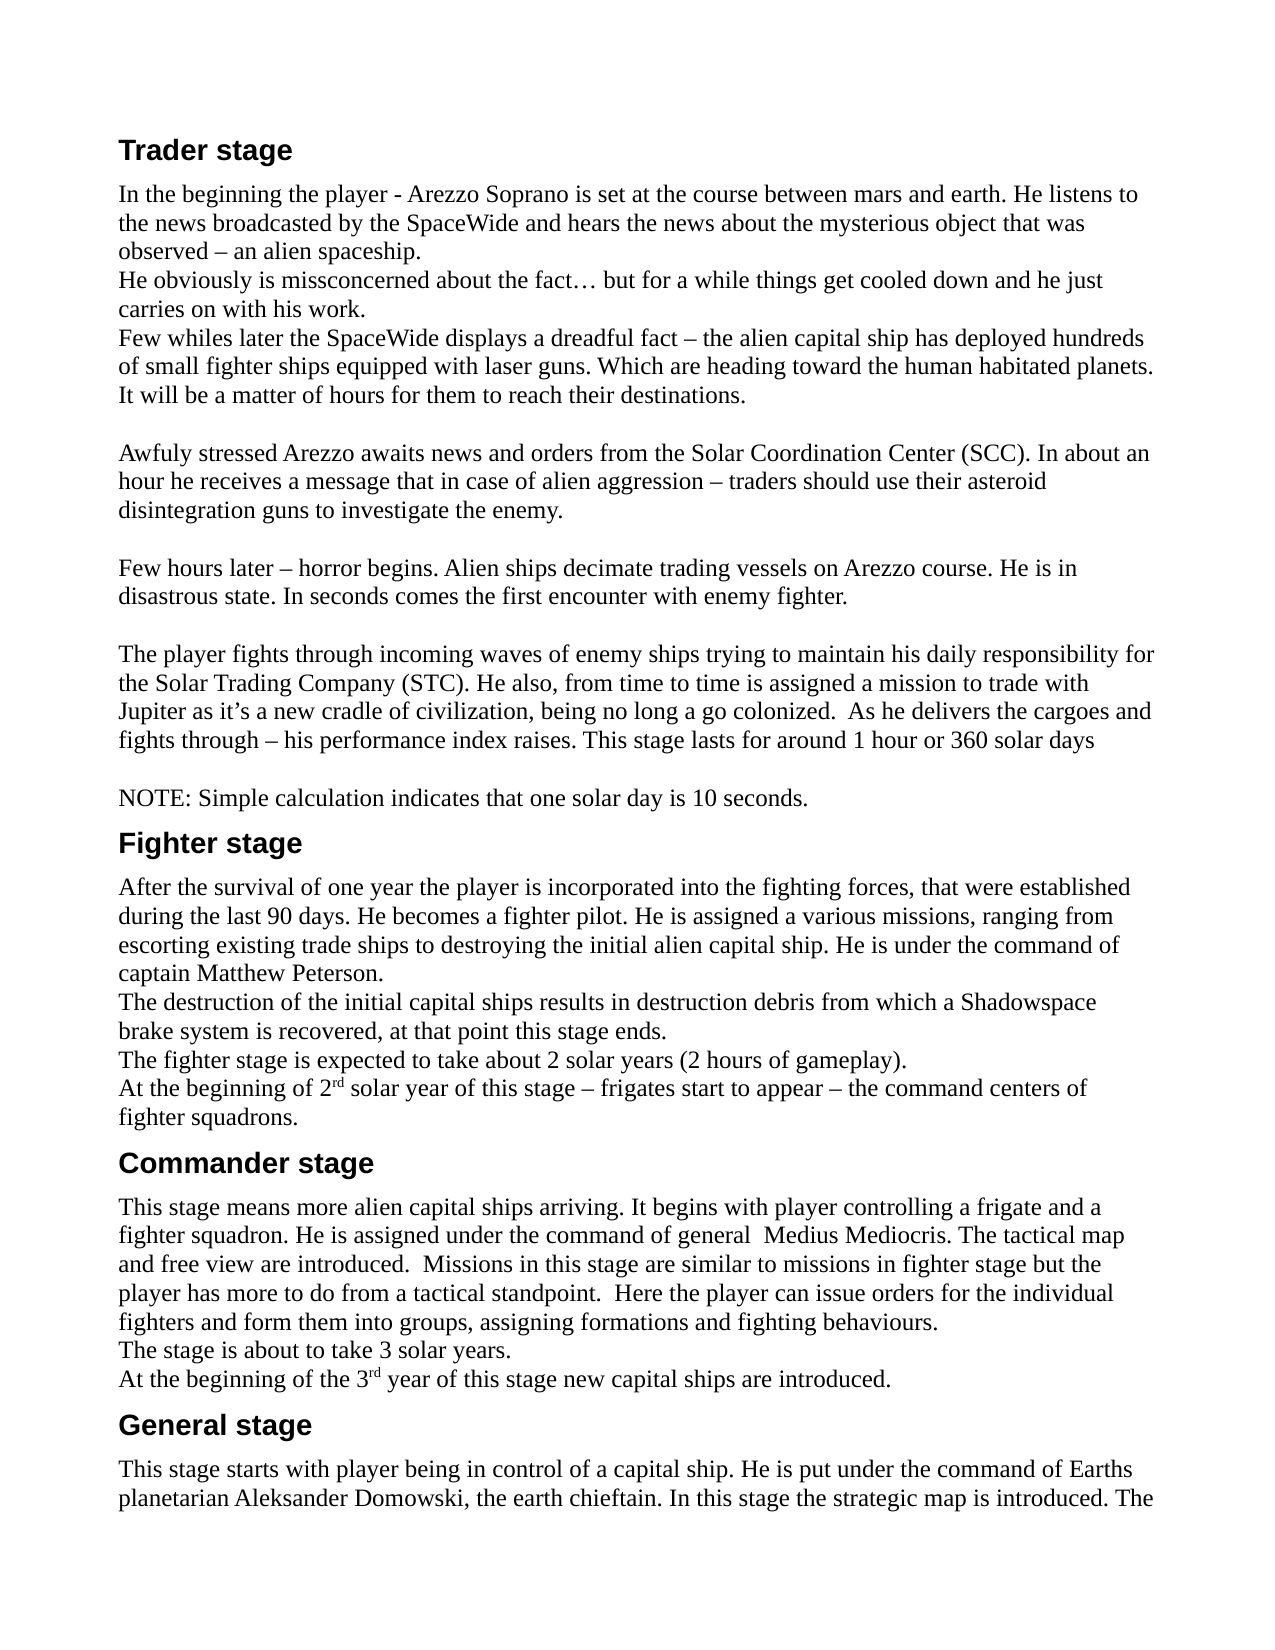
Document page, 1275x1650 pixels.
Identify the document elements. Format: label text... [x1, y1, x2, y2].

subtitle Fighter stage [118, 826, 1157, 860]
subtitle Commander stage [118, 1146, 1157, 1179]
text He obviously is missconcerned about the fact… but for a while things get cooled down and he just carries on with his work. [118, 265, 1157, 323]
text This stage starts with player being in control of a capital ship. He is put under the command of Earths planetarian Aleksander Domowski, the earth chieftain. In this stage the strategic map is introduced. The [118, 1454, 1157, 1511]
text This stage means more alien capital ships arriving. It begins with player controlling a frigate and a fighter squadron. He is assigned under the command of general Medius Mediocris. The tactical map and free view are introduced. Missions in this stage are similar to missions in fighter stage but the player has more to do from a tactical standpoint. Here the player can issue orders for the individual fighters and form them into groups, assigning formations and fighting behaviours. [118, 1192, 1157, 1336]
text At the beginning of 2rd solar year of this stage – frigates start to appear – the command centers of fighter squadrons. [118, 1073, 1157, 1131]
text After the survival of one year the player is incorporated into the fighting forces, that were established during the last 90 days. He becomes a fighter pilot. He is assigned a various missions, ranging from escorting existing trade ships to destroying the initial alien capital ship. He is under the command of captain Matthew Peterson. [118, 872, 1157, 987]
text Awfuly stressed Arezzo awaits news and orders from the Solar Coordination Center (SCC). In about an hour he receives a message that in case of alien aggression – traders should use their asteroid disintegration guns to investigate the enemy. [118, 438, 1157, 524]
subtitle Trader stage [118, 133, 1157, 166]
text The stage is about to take 3 solar years. [118, 1336, 1157, 1364]
text Few hours later – horror begins. Alien ships decimate trading vessels on Arezzo course. He is in disastrous state. In seconds comes the first encounter with enemy fighter. [118, 553, 1157, 610]
subtitle General stage [118, 1408, 1157, 1441]
text NOTE: Simple calculation indicates that one solar day is 10 seconds. [118, 783, 1157, 811]
text It will be a matter of hours for them to reach their destinations. [118, 380, 1157, 409]
text The destruction of the initial capital ships results in destruction debris from which a Shadowspace brake system is recovered, at that point this stage ends. [118, 987, 1157, 1045]
text The fighter stage is expected to take about 2 solar years (2 hours of gameplay). [118, 1045, 1157, 1073]
text At the beginning of the 3rd year of this stage new capital ships are introduced. [118, 1364, 1157, 1393]
text Few whiles later the SpaceWide displays a dreadful fact – the alien capital ship has deployed hundreds of small fighter ships equipped with laser guns. Which are heading toward the human habitated planets. [118, 323, 1157, 380]
text The player fights through incoming waves of enemy ships trying to maintain his daily responsibility for the Solar Trading Company (STC). He also, from time to time is assigned a mission to trade with Jupiter as it’s a new cradle of civilization, being no long a go colonized. As he delivers the cargoes and fights through – his performance index raises. This stage lasts for around 1 hour or 360 solar days [118, 639, 1157, 754]
text In the beginning the player - Arezzo Soprano is set at the course between mars and earth. He listens to the news broadcasted by the SpaceWide and hears the news about the mysterious object that was observed – an alien spaceship. [118, 179, 1157, 265]
